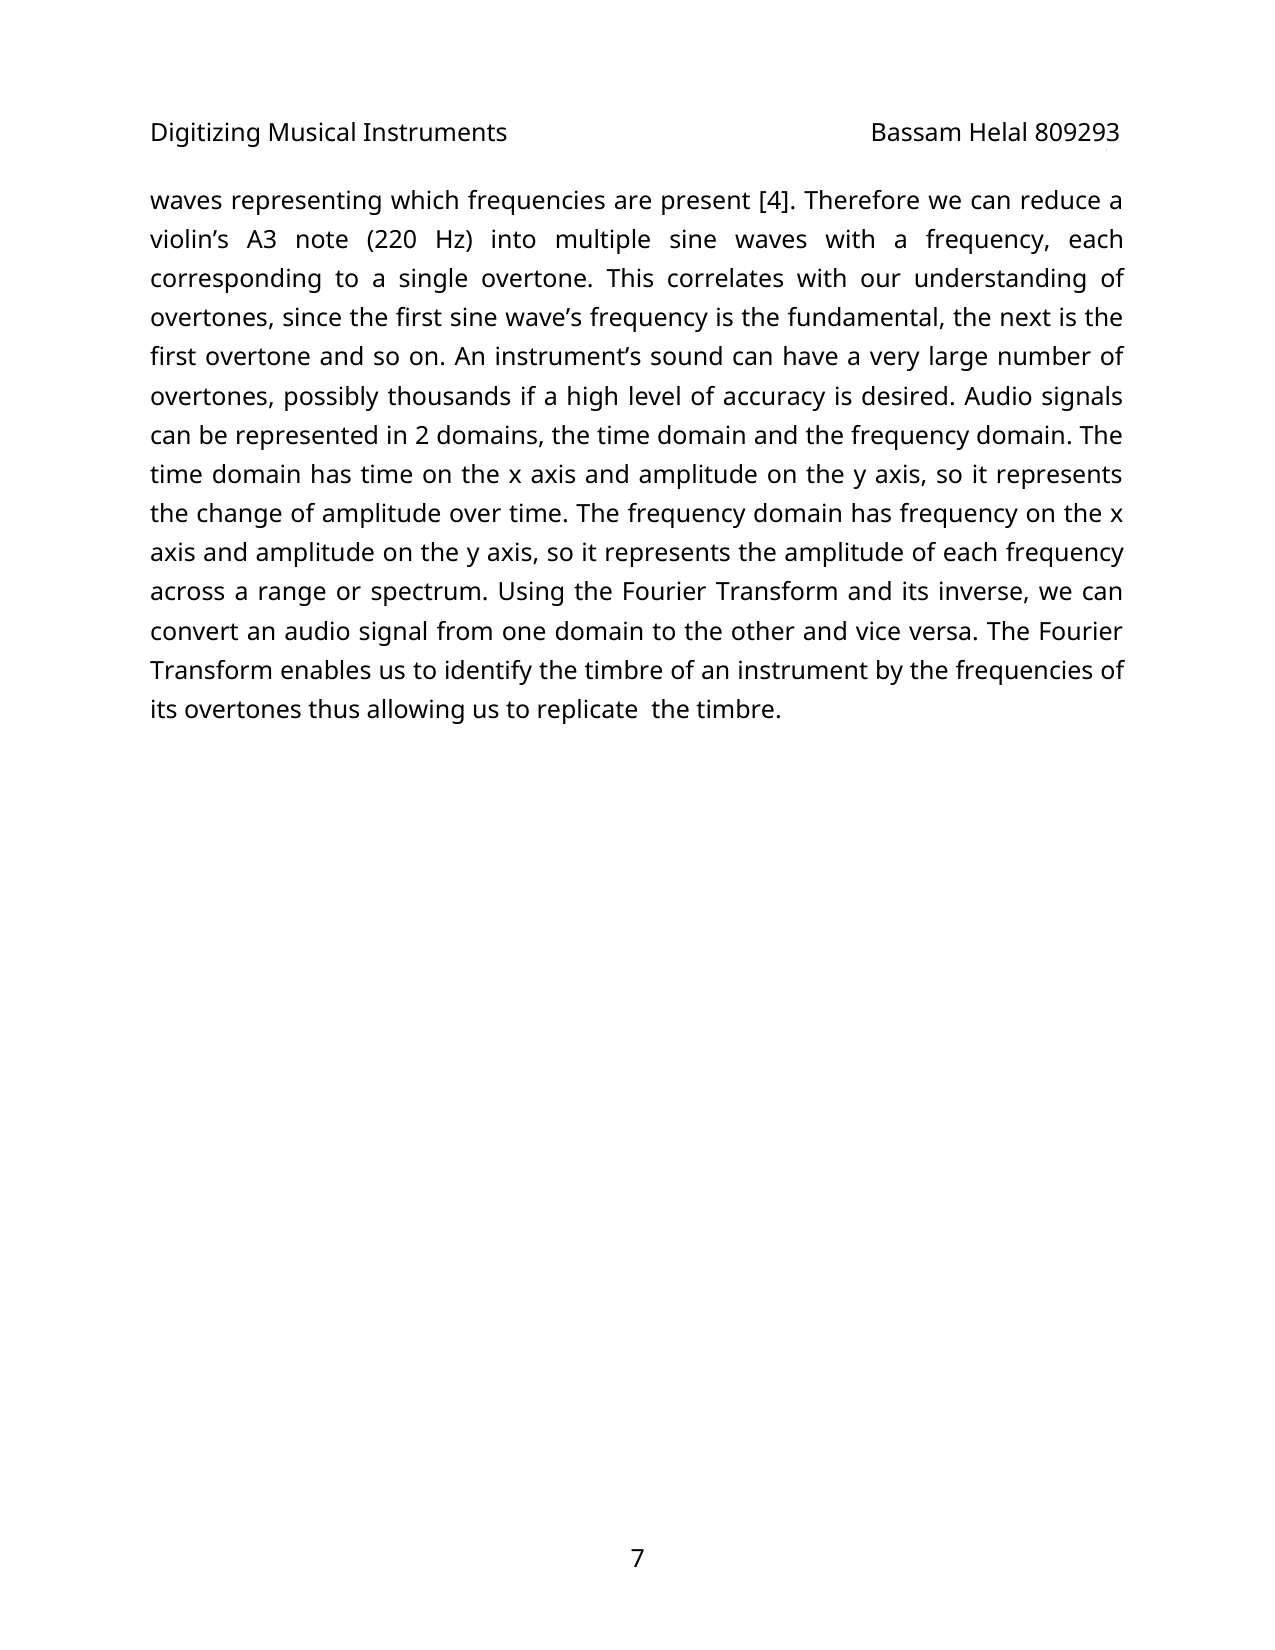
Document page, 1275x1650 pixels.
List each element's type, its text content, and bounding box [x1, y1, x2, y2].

text waves representing which frequencies are present [4]. Therefore we can reduce a violin’s A3 note (220 Hz) into multiple sine waves with a frequency, each corresponding to a single overtone. This correlates with our understanding of overtones, since the first sine wave’s frequency is the fundamental, the next is the first overtone and so on. An instrument’s sound can have a very large number of overtones, possibly thousands if a high level of accuracy is desired. Audio signals can be represented in 2 domains, the time domain and the frequency domain. The time domain has time on the x axis and amplitude on the y axis, so it represents the change of amplitude over time. The frequency domain has frequency on the x axis and amplitude on the y axis, so it represents the amplitude of each frequency across a range or spectrum. Using the Fourier Transform and its inverse, we can convert an audio signal from one domain to the other and vice versa. The Fourier Transform enables us to identify the timbre of an instrument by the frequencies of its overtones thus allowing us to replicate the timbre. [150, 182, 1125, 726]
